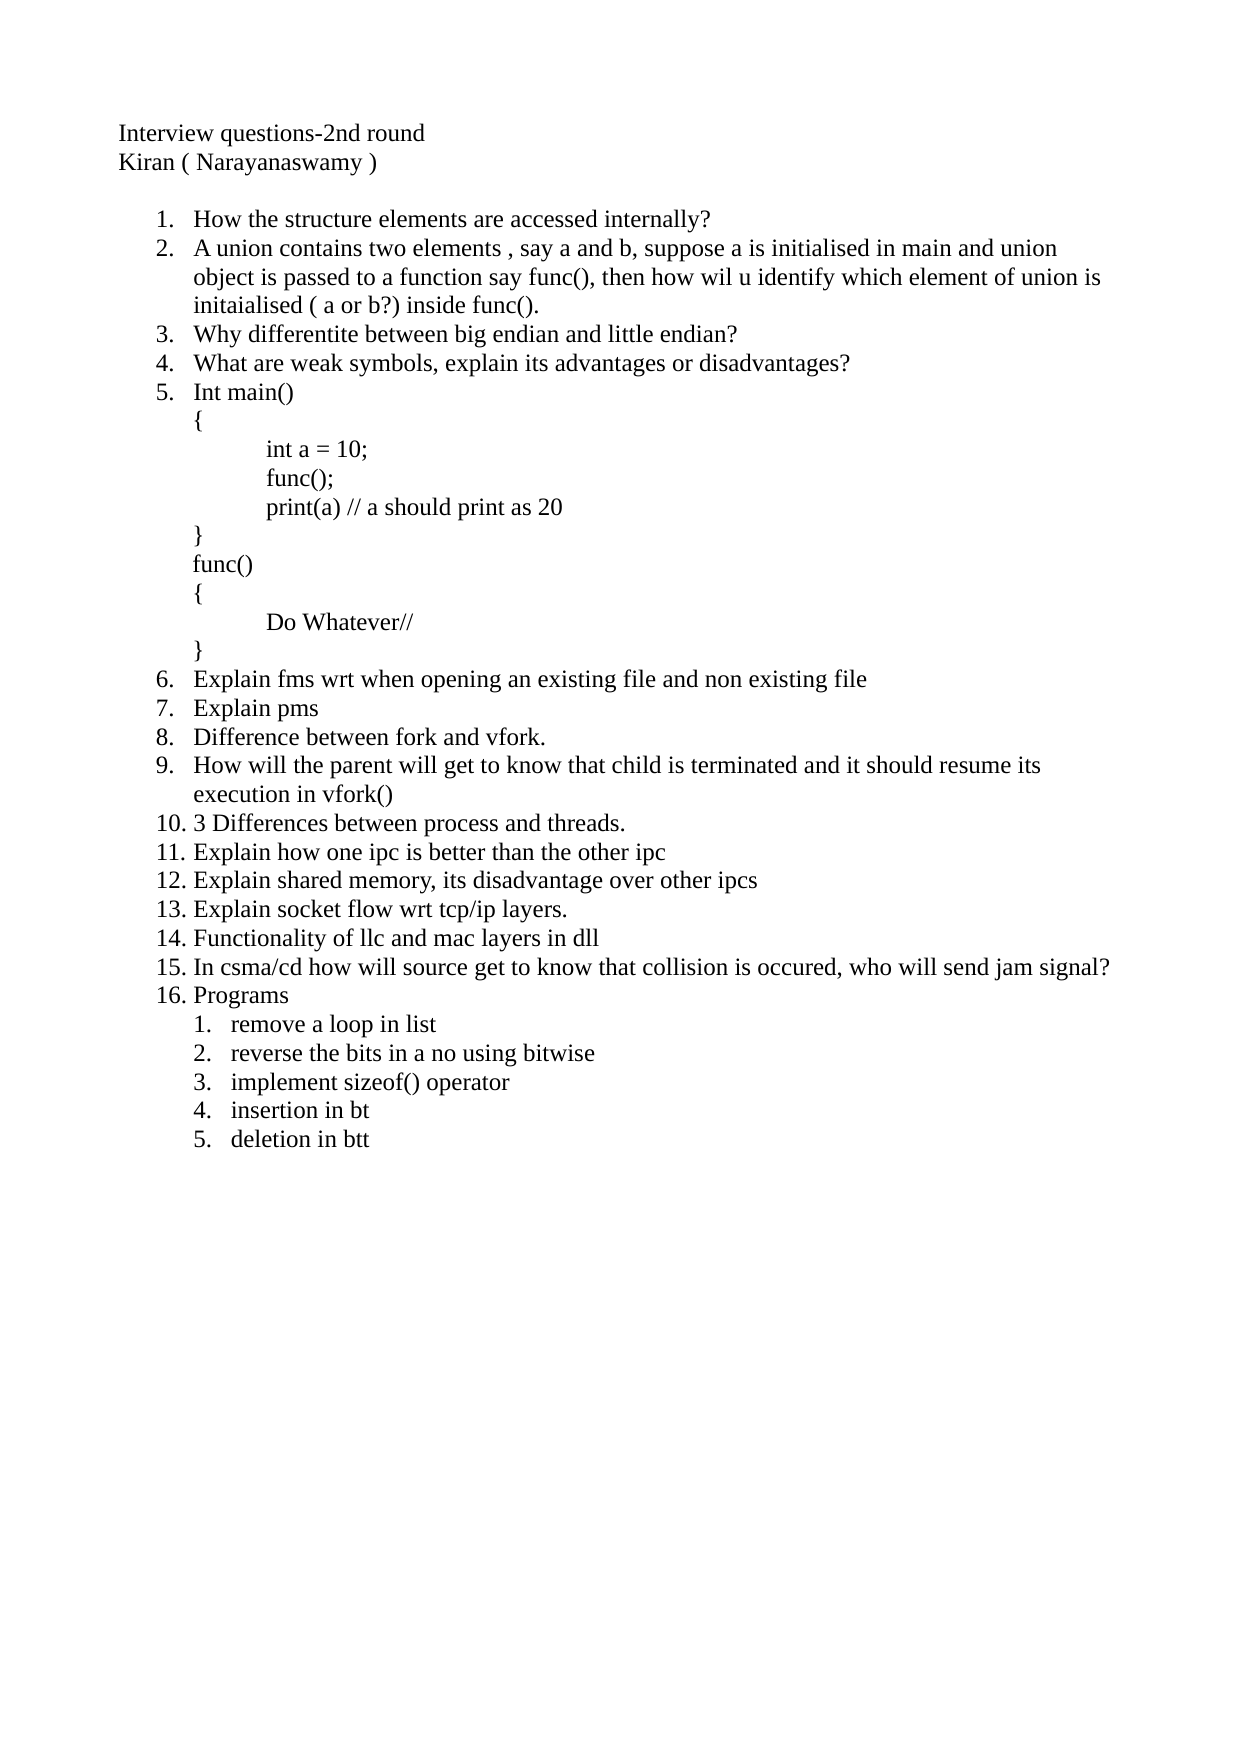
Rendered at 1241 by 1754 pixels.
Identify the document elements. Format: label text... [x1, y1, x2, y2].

text } [118, 636, 1122, 664]
text func(); [118, 463, 1122, 492]
text Do Whatever// [118, 607, 1122, 636]
list Programs [156, 981, 1122, 1009]
list Difference between fork and vfork. [156, 722, 1122, 751]
text { [118, 578, 1122, 607]
list Explain fms wrt when opening an existing file and non existing file [156, 664, 1122, 693]
list 3 Differences between process and threads. [156, 808, 1122, 837]
list Explain pms [156, 693, 1122, 722]
list reverse the bits in a no using bitwise [193, 1038, 1122, 1067]
list How the structure elements are accessed internally? [156, 204, 1122, 233]
list Explain shared memory, its disadvantage over other ipcs [156, 866, 1122, 894]
list A union contains two elements , say a and b, suppose a is initialised in main and union object is passed to a function say func(), then how wil u identify which element of union is initaialised ( a or b?) inside func(). [156, 233, 1122, 319]
list remove a loop in list [193, 1009, 1122, 1038]
list Why differentite between big endian and little endian? [156, 319, 1122, 348]
list deletion in btt [193, 1124, 1122, 1153]
text { [118, 406, 1122, 434]
text int a = 10; [118, 434, 1122, 463]
list insertion in bt [193, 1096, 1122, 1124]
list In csma/cd how will source get to know that collision is occured, who will send jam signal? [156, 952, 1122, 981]
text Interview questions-2nd round [118, 118, 1122, 147]
list How will the parent will get to know that child is terminated and it should resume its execution in vfork() [156, 751, 1122, 808]
text print(a) // a should print as 20 [118, 492, 1122, 521]
text func() [118, 549, 1122, 578]
text } [118, 521, 1122, 549]
text Kiran ( Narayanaswamy ) [118, 147, 1122, 176]
list Functionality of llc and mac layers in dll [156, 923, 1122, 952]
list What are weak symbols, explain its advantages or disadvantages? [156, 348, 1122, 377]
list Explain socket flow wrt tcp/ip layers. [156, 894, 1122, 923]
list implement sizeof() operator [193, 1067, 1122, 1096]
list Int main() [156, 377, 1122, 406]
list Explain how one ipc is better than the other ipc [156, 837, 1122, 866]
